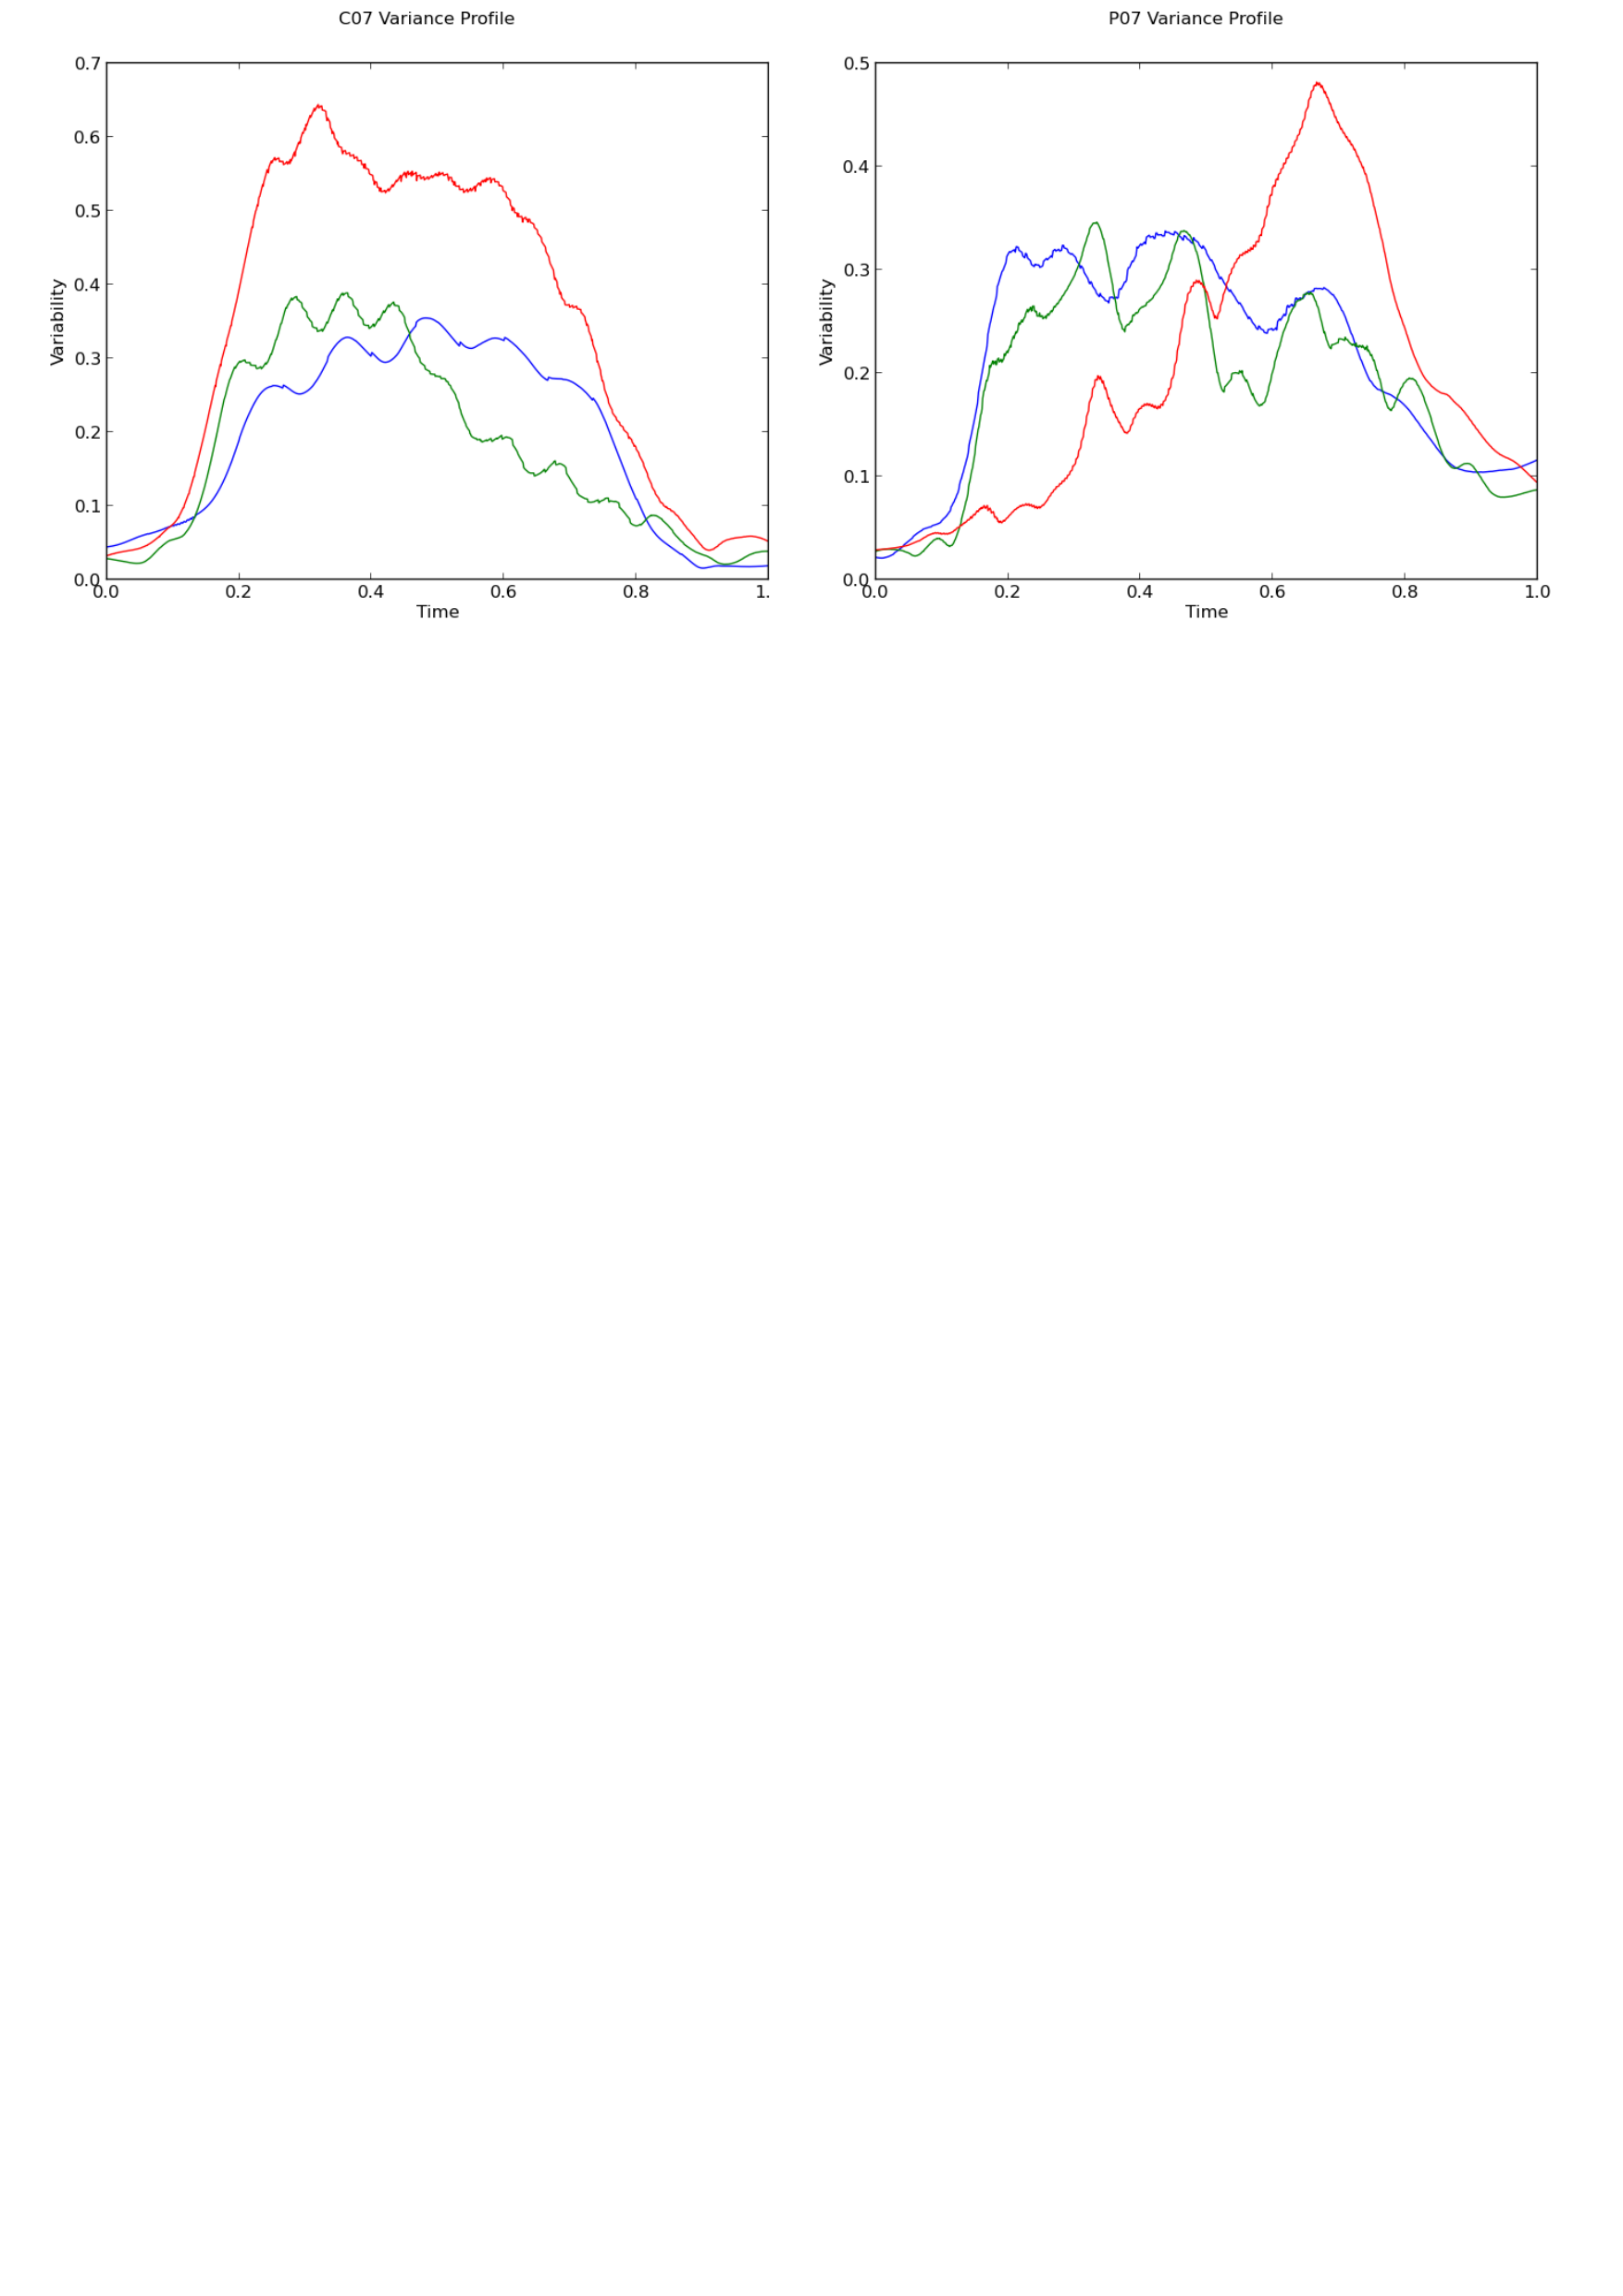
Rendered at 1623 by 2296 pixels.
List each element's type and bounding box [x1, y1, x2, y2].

picture [0, 0, 1623, 644]
